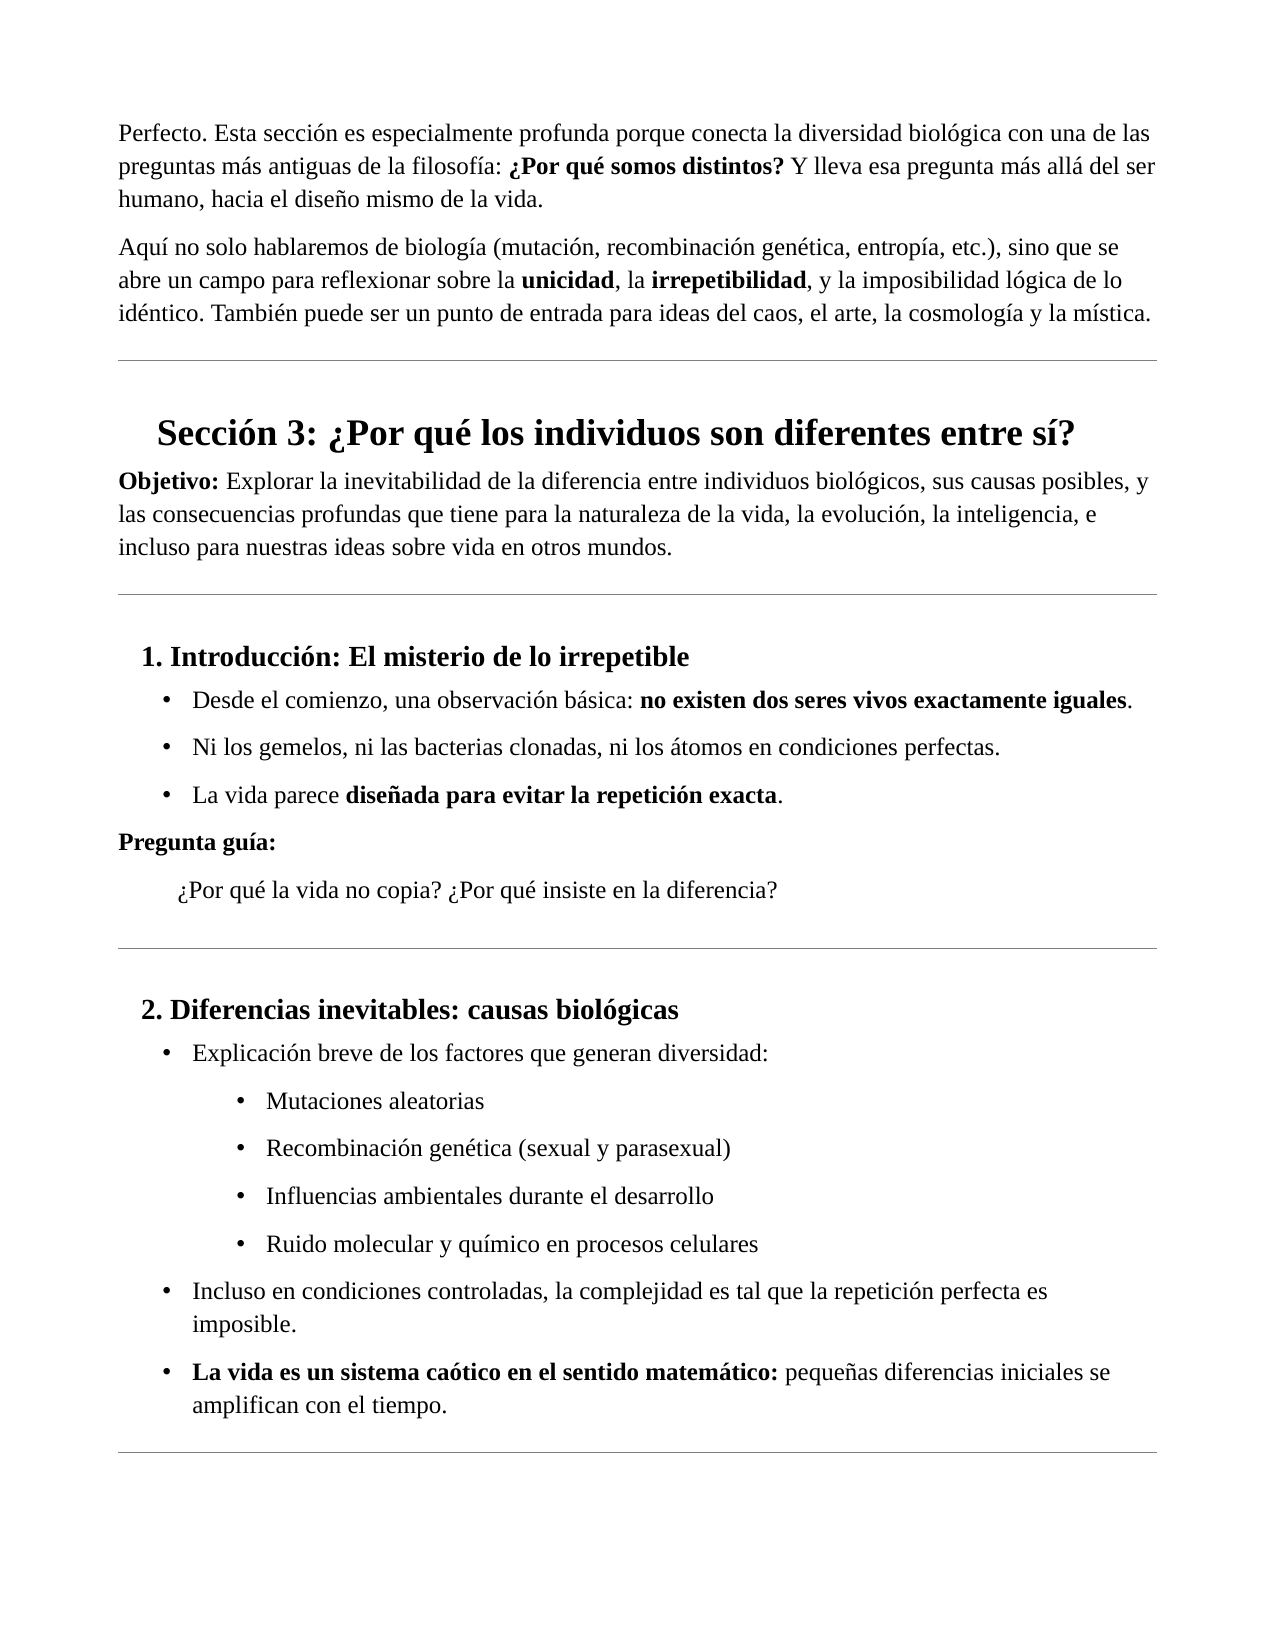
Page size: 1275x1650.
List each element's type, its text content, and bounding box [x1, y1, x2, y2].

list Mutaciones aleatorias [236, 1086, 1157, 1114]
subtitle 🔸2. Diferencias inevitables: causas biológicas [118, 992, 1157, 1026]
list La vida parece diseñada para evitar la repetición exacta. [162, 780, 1157, 809]
list Ni los gemelos, ni las bacterias clonadas, ni los átomos en condiciones perfectas. [162, 732, 1157, 761]
list Desde el comienzo, una observación básica: no existen dos seres vivos exactamente iguales. [162, 685, 1157, 713]
list La vida es un sistema caótico en el sentido matemático: pequeñas diferencias iniciales se amplifican con el tiempo. [162, 1357, 1157, 1419]
list Explicación breve de los factores que generan diversidad: [162, 1038, 1157, 1067]
text Perfecto. Esta sección es especialmente profunda porque conecta la diversidad biológica con una de las preguntas más antiguas de la filosofía: ¿Por qué somos distintos? Y lleva esa pregunta más allá del ser humano, hacia el diseño mismo de la vida. [118, 118, 1157, 213]
text Objetivo: Explorar la inevitabilidad de la diferencia entre individuos biológicos, sus causas posibles, y las consecuencias profundas que tiene para la naturaleza de la vida, la evolución, la inteligencia, e incluso para nuestras ideas sobre vida en otros mundos. [118, 466, 1157, 561]
list Ruido molecular y químico en procesos celulares [236, 1229, 1157, 1257]
text Aquí no solo hablaremos de biología (mutación, recombinación genética, entropía, etc.), sino que se abre un campo para reflexionar sobre la unicidad, la irrepetibilidad, y la imposibilidad lógica de lo idéntico. También puede ser un punto de entrada para ideas del caos, el arte, la cosmología y la mística. [118, 232, 1157, 327]
list Recombinación genética (sexual y parasexual) [236, 1133, 1157, 1162]
list Influencias ambientales durante el desarrollo [236, 1181, 1157, 1210]
text ¿Por qué la vida no copia? ¿Por qué insiste en la diferencia? [177, 875, 1098, 904]
text Pregunta guía: [118, 827, 1157, 856]
subtitle 🧬 Sección 3: ¿Por qué los individuos son diferentes entre sí? [118, 411, 1157, 454]
subtitle 🔸1. Introducción: El misterio de lo irrepetible [118, 639, 1157, 672]
list Incluso en condiciones controladas, la complejidad es tal que la repetición perfecta es imposible. [162, 1276, 1157, 1338]
